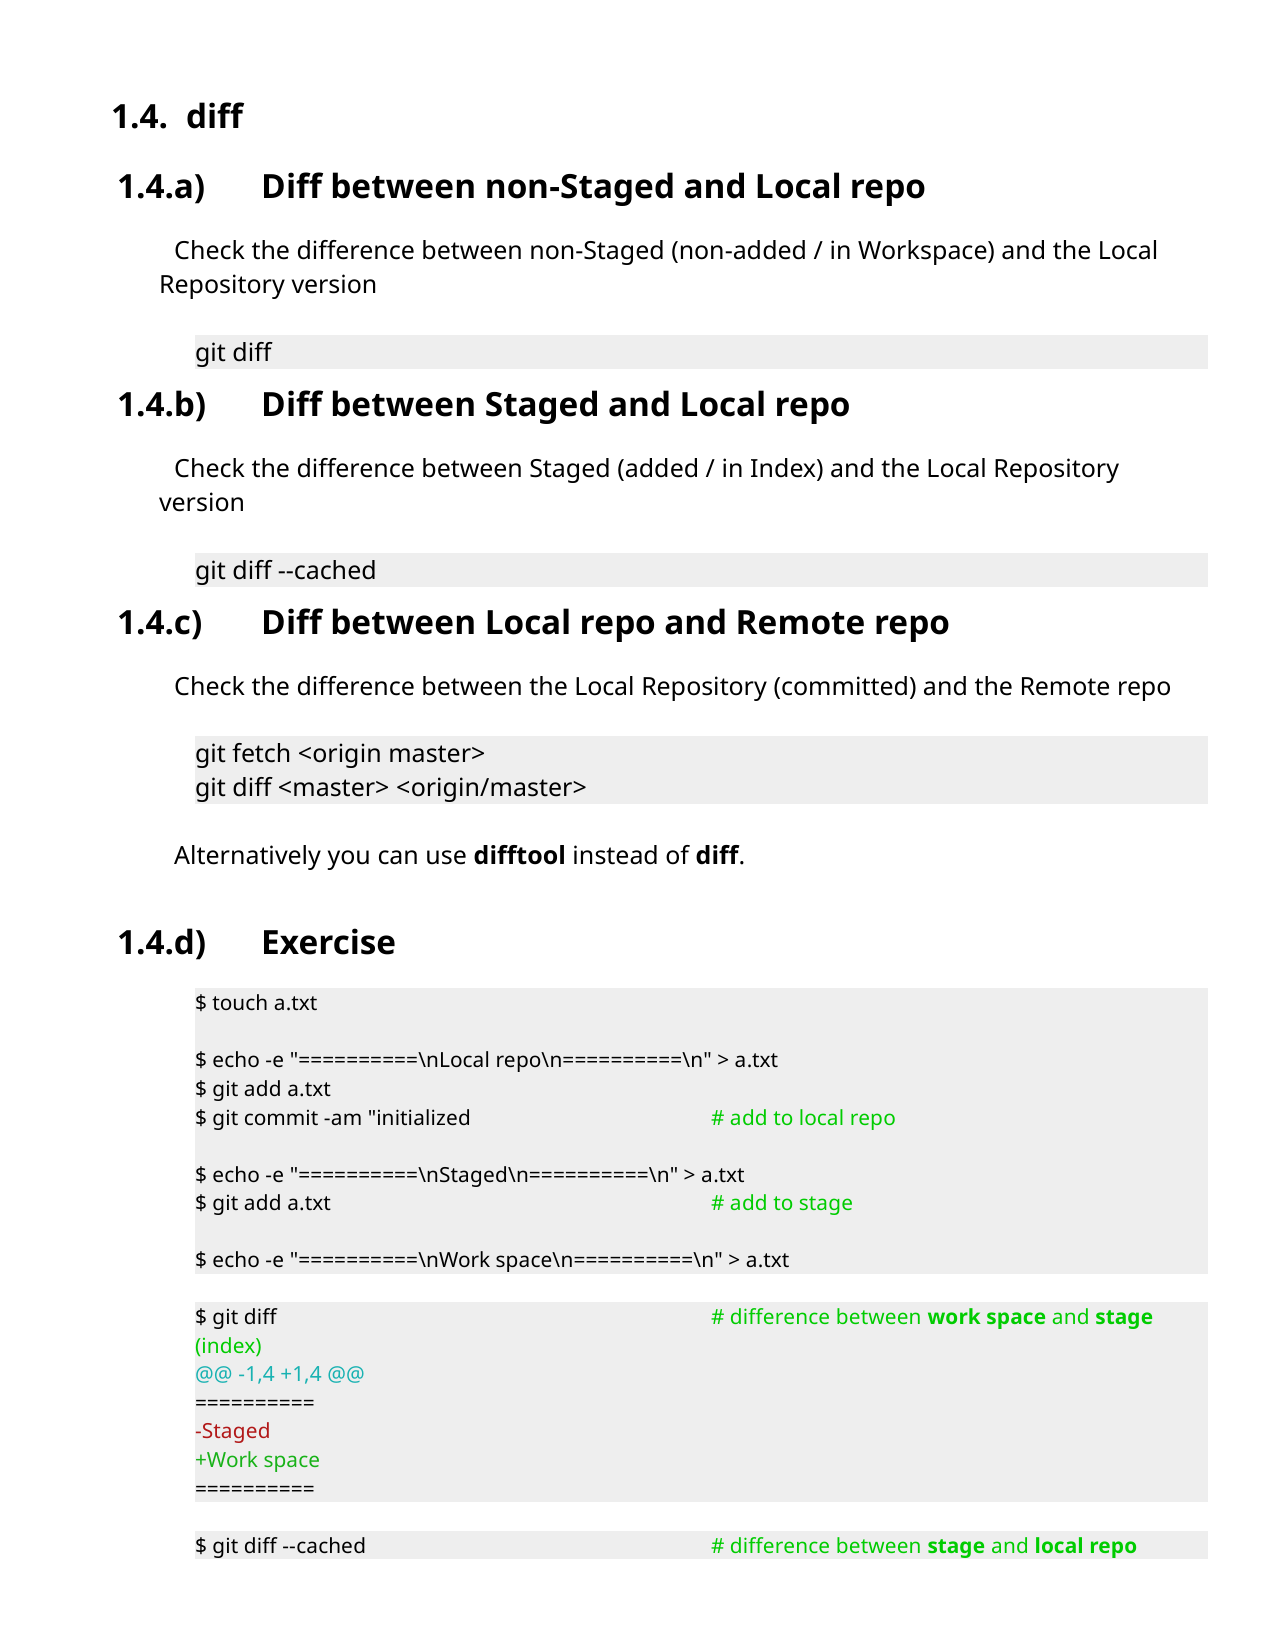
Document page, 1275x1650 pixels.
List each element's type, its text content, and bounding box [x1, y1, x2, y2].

text git diff [195, 335, 1208, 369]
subtitle Diff between non-Staged and Local repo [117, 163, 1208, 209]
text $ echo -e "==========\nLocal repo\n==========\n" > a.txt [195, 1045, 1208, 1074]
text $ git diff # difference between work space and stage (index) [195, 1302, 1208, 1359]
text @@ -1,4 +1,4 @@ ========== -Staged +Work space ========== [195, 1359, 1208, 1502]
text $ git add a.txt [195, 1074, 1208, 1102]
subtitle Check the difference between Staged (added / in Index) and the Local Repository version [159, 451, 1208, 519]
text $ git diff --cached # difference between stage and local repo [195, 1531, 1208, 1559]
text $ echo -e "==========\nWork space\n==========\n" > a.txt [195, 1245, 1208, 1274]
subtitle Alternatively you can use difftool instead of diff. [159, 838, 1208, 872]
text git diff <master> <origin/master> [195, 770, 1208, 804]
subtitle Diff between Staged and Local repo [117, 381, 1208, 427]
text git fetch <origin master> [195, 736, 1208, 770]
text $ echo -e "==========\nStaged\n==========\n" > a.txt [195, 1159, 1208, 1188]
subtitle diff [111, 93, 1208, 139]
text $ git add a.txt # add to stage [195, 1188, 1208, 1217]
text $ git commit -am "initialized # add to local repo [195, 1102, 1208, 1131]
subtitle Check the difference between the Local Repository (committed) and the Remote repo [159, 668, 1208, 702]
subtitle Exercise [117, 918, 1208, 964]
text $ touch a.txt [195, 988, 1208, 1017]
text git diff --cached [195, 553, 1208, 587]
subtitle Check the difference between non-Staged (non-added / in Workspace) and the Local Repository version [159, 233, 1208, 301]
subtitle Diff between Local repo and Remote repo [117, 598, 1208, 644]
